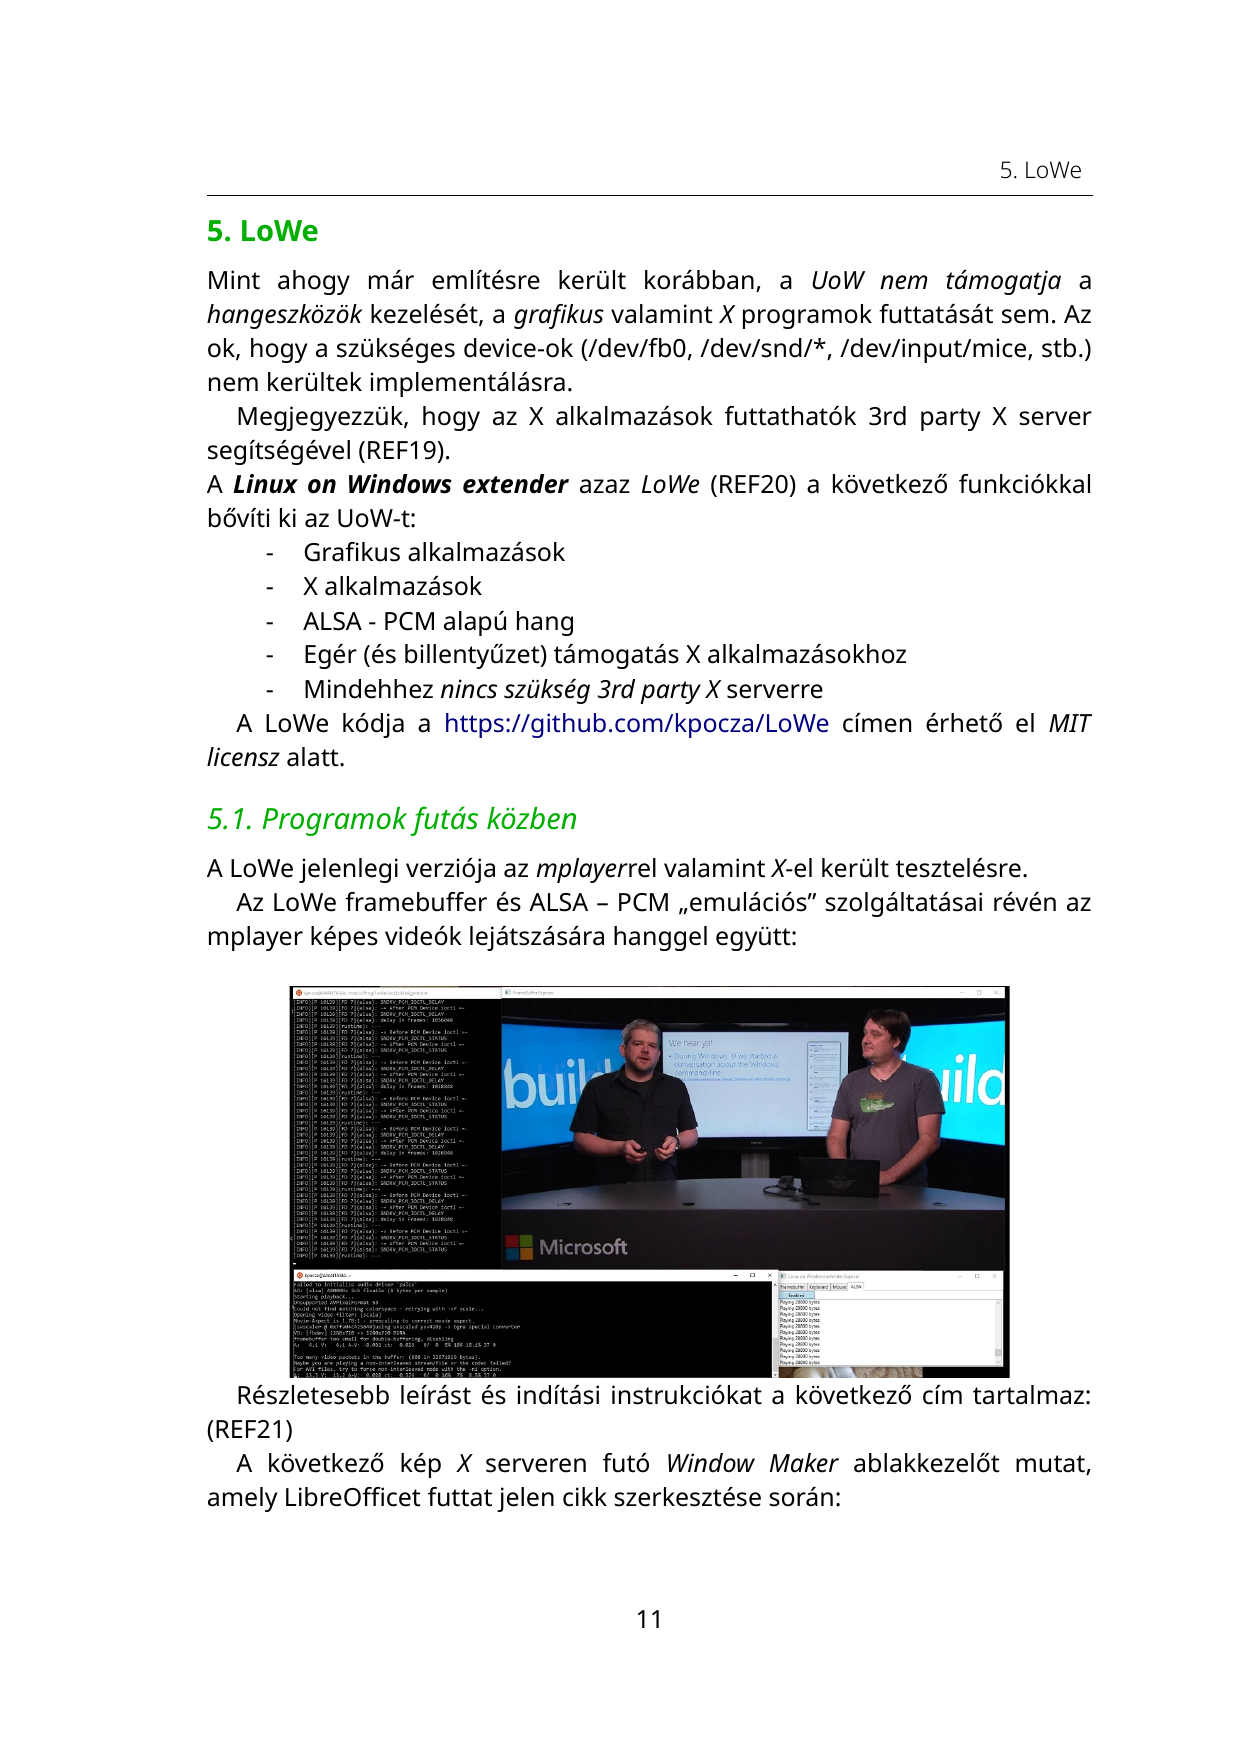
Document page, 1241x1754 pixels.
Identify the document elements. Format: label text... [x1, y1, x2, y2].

list Mindehhez nincs szükség 3rd party X serverre [236, 671, 1093, 705]
picture [289, 986, 1010, 1378]
list Egér (és billentyűzet) támogatás X alkalmazásokhoz [236, 637, 1093, 671]
text A LoWe kódja a https://github.com/kpocza/LoWe címen érhető el MIT licensz alatt. [207, 705, 1093, 773]
text Megjegyezzük, hogy az X alkalmazások futtathatók 3rd party X server segítségével (REF19). [207, 399, 1093, 467]
list ALSA - PCM alapú hang [236, 603, 1093, 637]
text A LoWe jelenlegi verziója az mplayerrel valamint X-el került tesztelésre. [207, 851, 1093, 885]
list X alkalmazások [236, 569, 1093, 603]
text Mint ahogy már említésre került korábban, a UoW nem támogatja a hangeszközök kezelését, a grafikus valamint X programok futtatását sem. Az ok, hogy a szükséges device-ok (/dev/fb0, /dev/snd/*, /dev/input/mice, stb.) nem kerültek implementálásra. [207, 262, 1093, 399]
text Részletesebb leírást és indítási instrukciókat a következő cím tartalmaz: (REF21) [207, 987, 1093, 1446]
text A Linux on Windows extender azaz LoWe (REF20) a következő funkciókkal bővíti ki az UoW-t: [207, 467, 1093, 535]
subtitle LoWe [207, 210, 1093, 250]
subtitle Programok futás közben [207, 798, 1093, 838]
text A következő kép X serveren futó Window Maker ablakkezelőt mutat, amely LibreOfficet futtat jelen cikk szerkesztése során: [207, 1446, 1093, 1514]
list Grafikus alkalmazások [236, 535, 1093, 569]
text Az LoWe framebuffer és ALSA – PCM „emulációs” szolgáltatásai révén az mplayer képes videók lejátszására hanggel együtt: [207, 885, 1093, 953]
